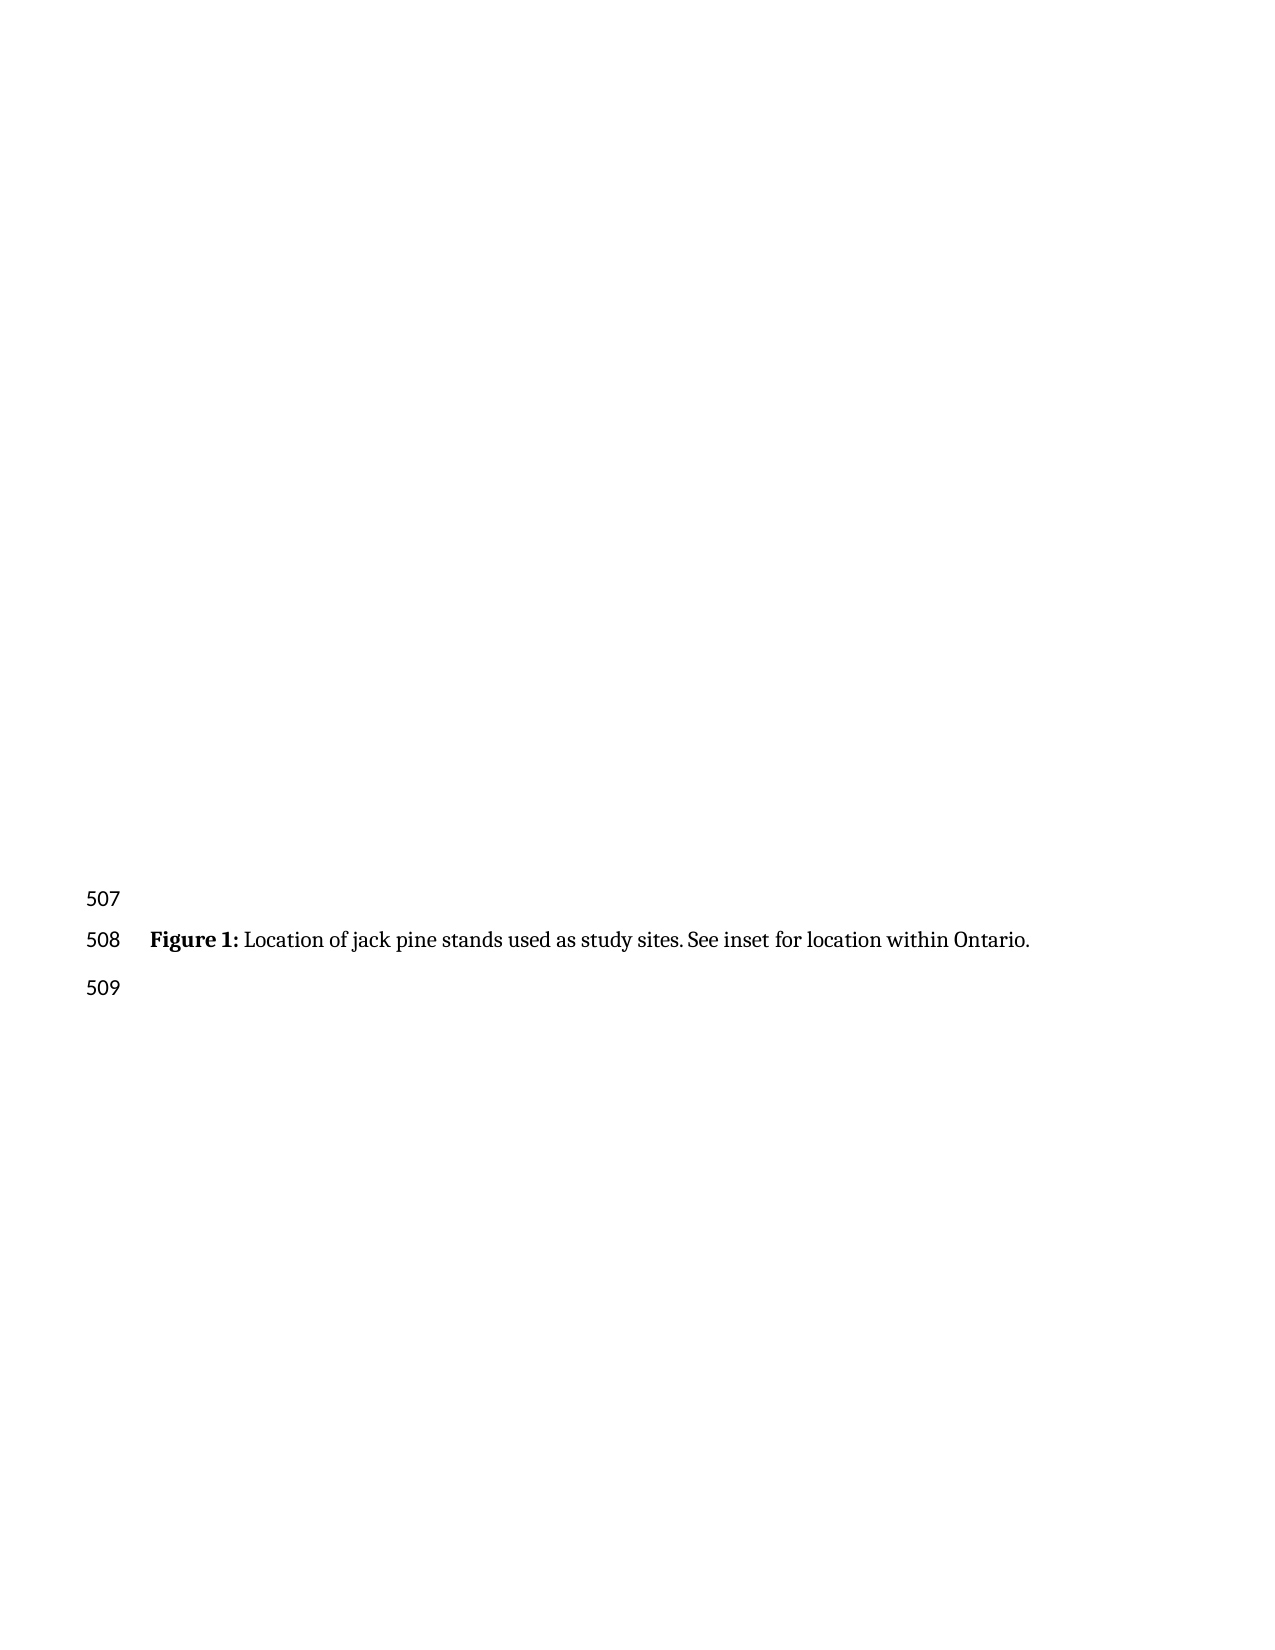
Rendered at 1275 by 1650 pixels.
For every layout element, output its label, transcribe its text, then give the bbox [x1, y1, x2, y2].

text Figure 1: Location of jack pine stands used as study sites. See inset for location within Ontario. [150, 927, 1125, 953]
